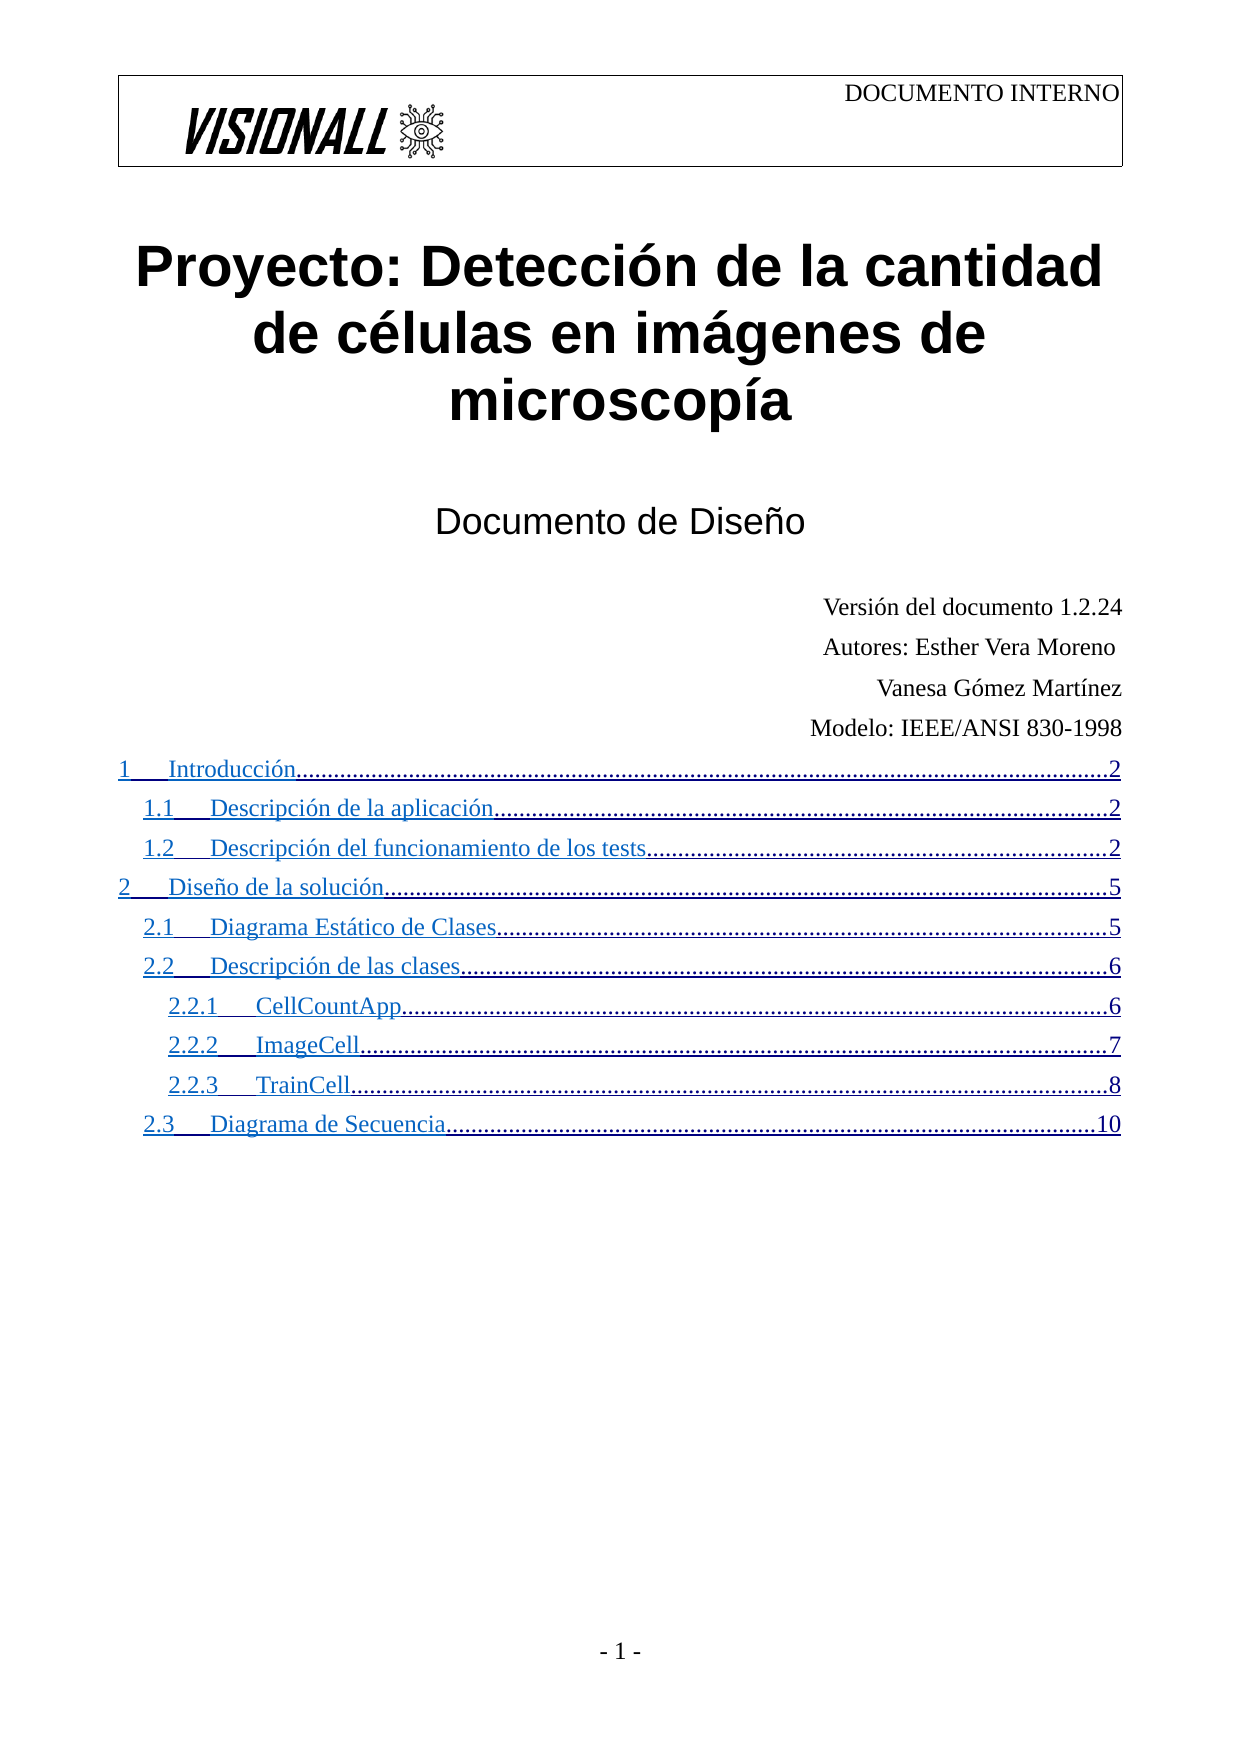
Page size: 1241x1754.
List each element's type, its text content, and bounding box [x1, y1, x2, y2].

text 2.2.2 ImageCell 7 [168, 1030, 1122, 1059]
text Autores: Esther Vera Moreno [118, 632, 1122, 661]
text 2.2.3 TrainCell 8 [168, 1070, 1122, 1099]
text 1 Introducción 2 [118, 754, 1122, 783]
text Proyecto: Detección de la cantidad de células en imágenes de microscopía [118, 232, 1122, 433]
text Vanesa Gómez Martínez [118, 673, 1122, 702]
text 2 Diseño de la solución 5 [118, 872, 1122, 902]
text Versión del documento 1.2.45 [118, 592, 1122, 621]
text 2.2.1 CellCountApp 6 [168, 991, 1122, 1020]
text 2.1 Diagrama Estático de Clases 5 [143, 912, 1122, 941]
text Modelo: IEEE/ANSI 830-1998 [118, 713, 1122, 742]
text 2.2 Descripción de las clases 6 [143, 951, 1122, 981]
text 1.2 Descripción del funcionamiento de los tests 2 [143, 833, 1122, 862]
text 2.3 Diagrama de Secuencia 10 [143, 1109, 1122, 1138]
text Documento de Diseño [118, 499, 1122, 543]
text 1.1 Descripción de la aplicación 2 [143, 793, 1122, 823]
